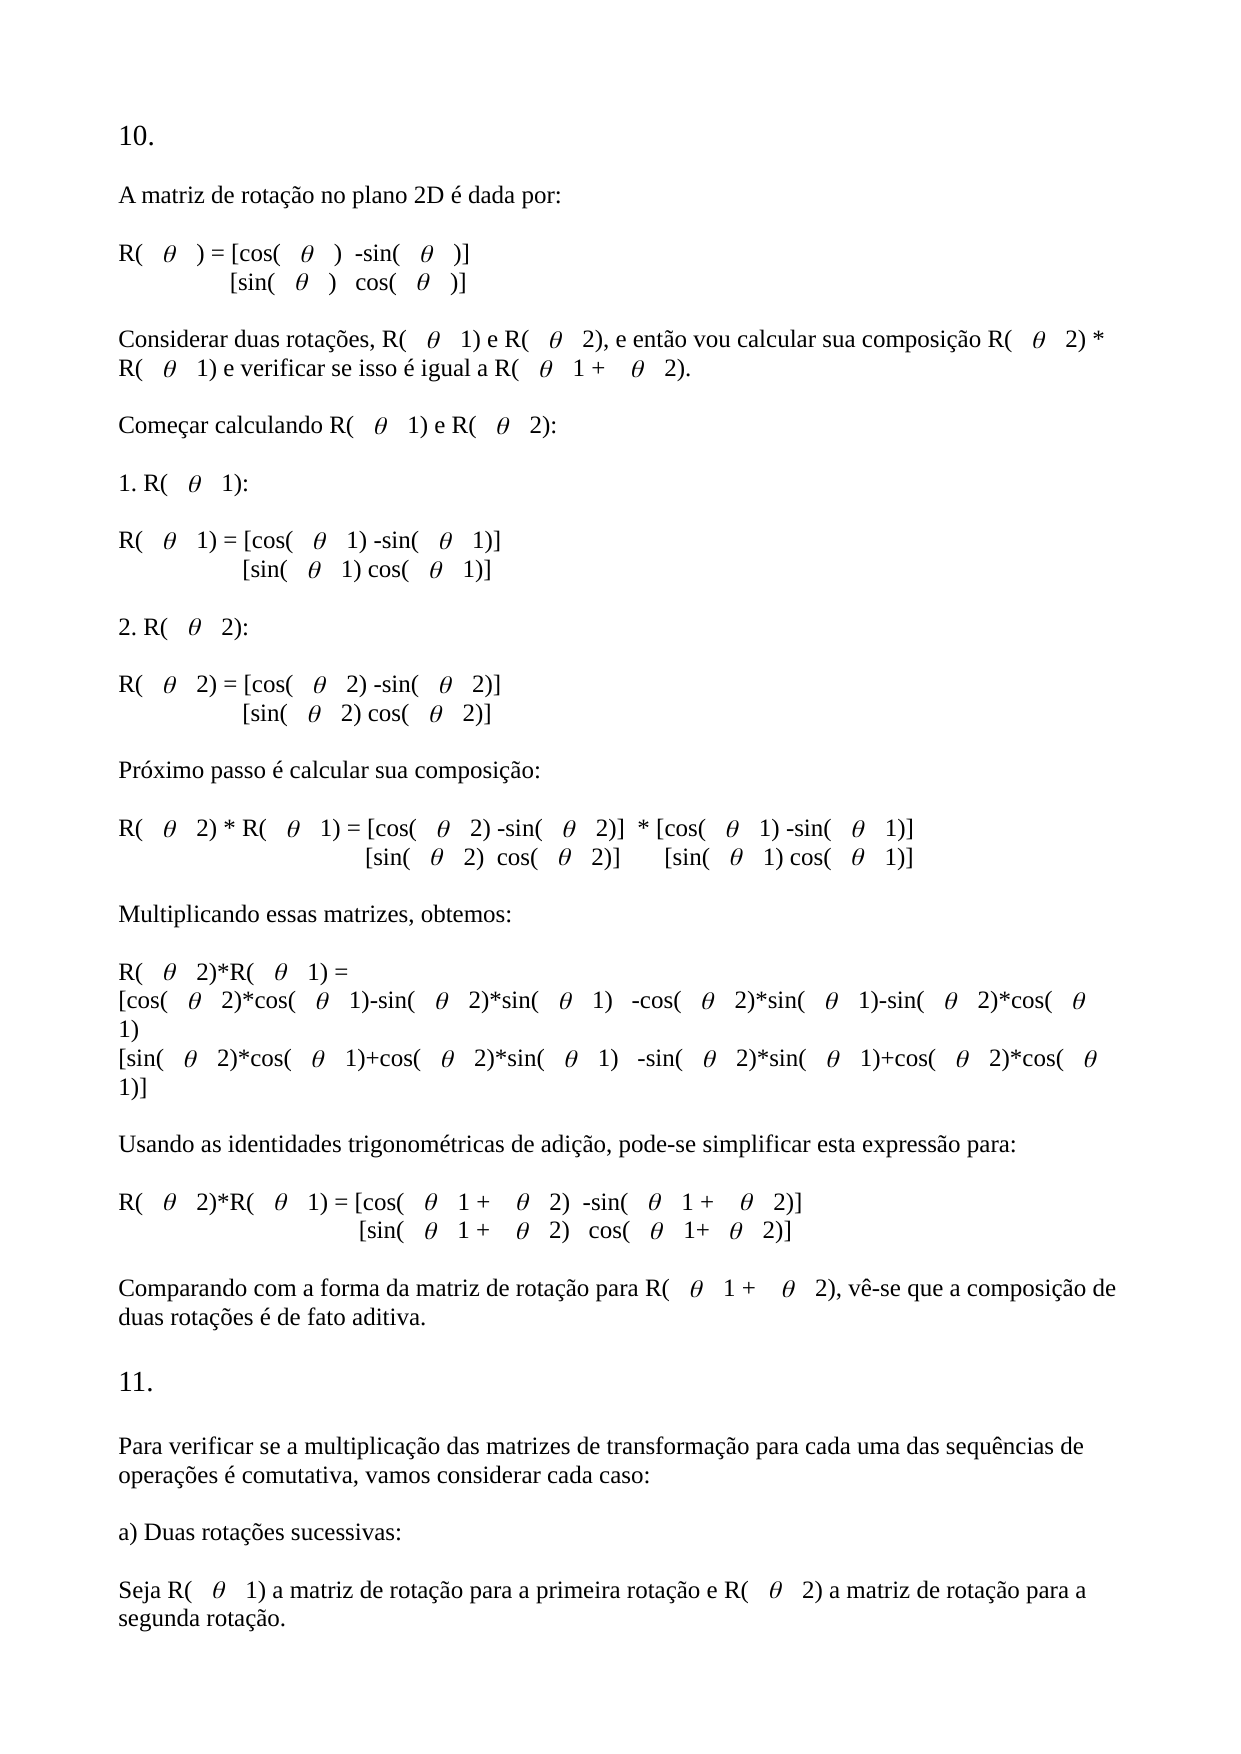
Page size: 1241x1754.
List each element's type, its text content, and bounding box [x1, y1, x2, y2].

text a) Duas rotações sucessivas: [118, 1517, 1122, 1546]
text A matriz de rotação no plano 2D é dada por: [118, 180, 1122, 209]
text Comparando com a forma da matriz de rotação para R(1 + 2), vê-se que a composição de duas rotações é de fato aditiva. [118, 1273, 1122, 1330]
text 10. [118, 118, 1122, 152]
text [sin(1) cos(1)] [118, 554, 1122, 583]
text 11. [118, 1364, 1122, 1397]
text [sin(1 + 2) cos(1+2)] [118, 1215, 1122, 1244]
text [sin(2) cos(2)] [118, 698, 1122, 727]
text Seja R(1) a matriz de rotação para a primeira rotação e R(2) a matriz de rotação para a segunda rotação. [118, 1575, 1122, 1632]
text [sin() cos()] [118, 267, 1122, 295]
text R(1) = [cos(1) -sin(1)] [118, 525, 1122, 554]
text 2. R(2): [118, 612, 1122, 640]
text Próximo passo é calcular sua composição: [118, 755, 1122, 784]
text R(2) * R(1) = [cos(2) -sin(2)] * [cos(1) -sin(1)] [118, 813, 1122, 842]
text R(2) = [cos(2) -sin(2)] [118, 669, 1122, 698]
text R(2)*R(1) = [cos(1 + 2) -sin(1 + 2)] [118, 1187, 1122, 1215]
text R() = [cos() -sin()] [118, 238, 1122, 267]
text Considerar duas rotações, R(1) e R(2), e então vou calcular sua composição R(2) * R(1) e verificar se isso é igual a R(1 + 2). [118, 324, 1122, 382]
text R(2)*R(1) = [118, 957, 1122, 985]
text [cos(2)*cos(1)-sin(2)*sin(1) -cos(2)*sin(1)-sin(2)*cos(1) [118, 985, 1122, 1043]
text [sin(2)*cos(1)+cos(2)*sin(1) -sin(2)*sin(1)+cos(2)*cos(1)] [118, 1043, 1122, 1100]
text Usando as identidades trigonométricas de adição, pode-se simplificar esta expressão para: [118, 1129, 1122, 1158]
text 1. R(1): [118, 468, 1122, 497]
text Multiplicando essas matrizes, obtemos: [118, 899, 1122, 928]
text Começar calculando R(1) e R(2): [118, 410, 1122, 439]
text Para verificar se a multiplicação das matrizes de transformação para cada uma das sequências de operações é comutativa, vamos considerar cada caso: [118, 1431, 1122, 1488]
text [sin(2) cos(2)] [sin(1) cos(1)] [118, 842, 1122, 870]
